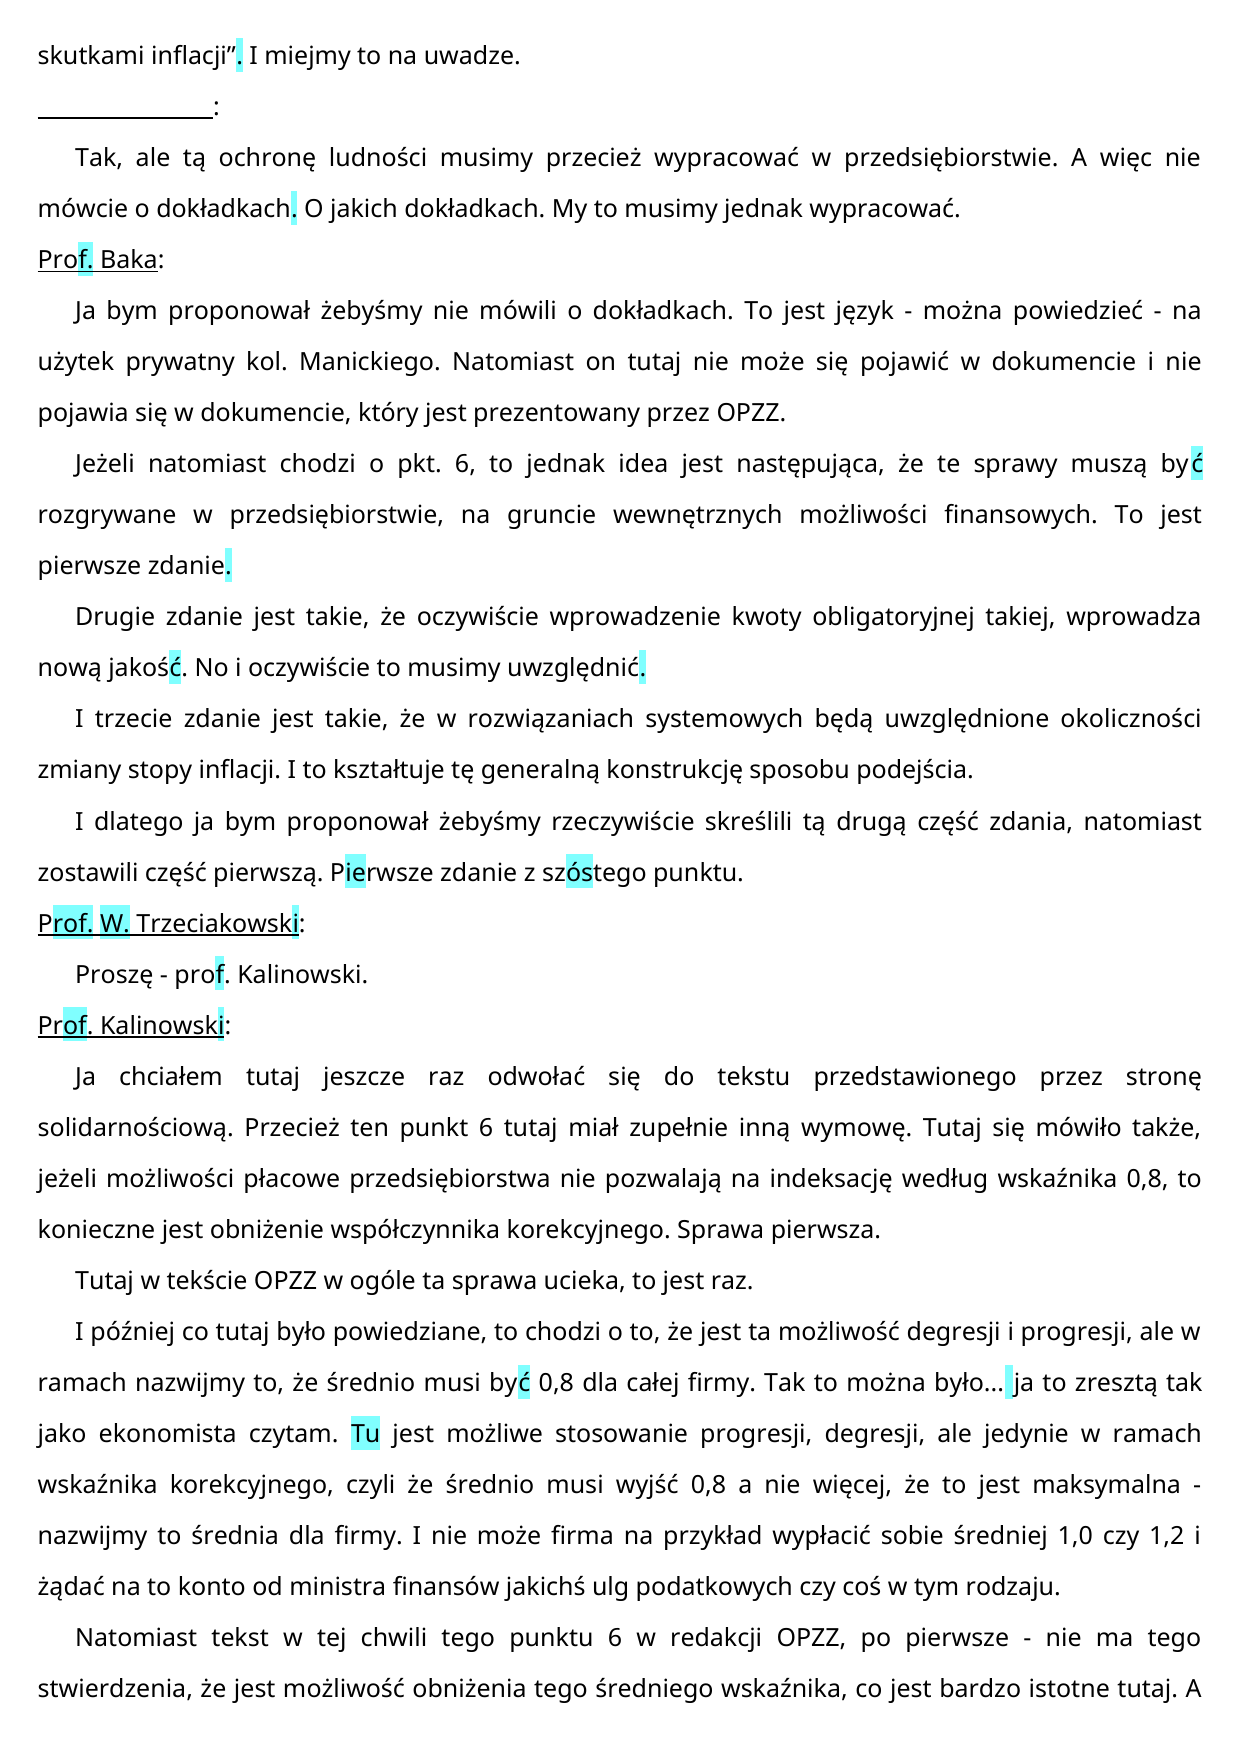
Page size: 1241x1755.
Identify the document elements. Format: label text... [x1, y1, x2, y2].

text I później co tutaj było powiedziane, to chodzi o to, że jest ta możliwość degresji i progresji, ale w ramach nazwijmy to, że średnio musi być 0,8 dla całej firmy. Tak to można było... ja to zresztą tak jako ekonomista czytam. Tu jest możliwe stosowanie progresji, degresji, ale jedynie w ramach wskaźnika korekcyjnego, czyli że średnio musi wyjść 0,8 a nie więcej, że to jest maksymalna - nazwijmy to średnia dla firmy. I nie może firma na przykład wypłacić sobie średniej 1,0 czy 1,2 i żądać na to konto od ministra finansów jakichś ulg podatkowych czy coś w tym rodzaju. [37, 1313, 1203, 1603]
text Prof. W. Trzeciakowski: [37, 905, 1203, 939]
text Tak, ale tą ochronę ludności musimy przecież wypracować w przedsiębiorstwie. A więc nie mówcie o dokładkach. O jakich dokładkach. My to musimy jednak wypracować. [37, 139, 1203, 225]
text Tutaj w tekście OPZZ w ogóle ta sprawa ucieka, to jest raz. [37, 1262, 1203, 1297]
text : [37, 88, 1203, 123]
text Drugie zdanie jest takie, że oczywiście wprowadzenie kwoty obligatoryjnej takiej, wprowadza nową jakość. No i oczywiście to musimy uwzględnić. [37, 599, 1203, 684]
text I trzecie zdanie jest takie, że w rozwiązaniach systemowych będą uwzględnione okoliczności zmiany stopy inflacji. I to kształtuje tę generalną konstrukcję sposobu podejścia. [37, 701, 1203, 786]
text Prof. Kalinowski: [37, 1007, 1203, 1041]
text Ja chciałem tutaj jeszcze raz odwołać się do tekstu przedstawionego przez stronę solidarnościową. Przecież ten punkt 6 tutaj miał zupełnie inną wymowę. Tutaj się mówiło także, jeżeli możliwości płacowe przedsiębiorstwa nie pozwalają na indeksację według wskaźnika 0,8, to konieczne jest obniżenie współczynnika korekcyjnego. Sprawa pierwsza. [37, 1058, 1203, 1246]
text Prof. Baka: [37, 242, 1203, 276]
text Jeżeli natomiast chodzi o pkt. 6, to jednak idea jest następująca, że te sprawy muszą być rozgrywane w przedsiębiorstwie, na gruncie wewnętrznych możliwości finansowych. To jest pierwsze zdanie. [37, 446, 1203, 582]
text Natomiast tekst w tej chwili tego punktu 6 w redakcji OPZZ, po pierwsze - nie ma tego stwierdzenia, że jest możliwość obniżenia tego średniego wskaźnika, co jest bardzo istotne tutaj. A [37, 1620, 1203, 1705]
text I dlatego ja bym proponował żebyśmy rzeczywiście skreślili tą drugą część zdania, natomiast zostawili część pierwszą. Pierwsze zdanie z szóstego punktu. [37, 803, 1203, 888]
text skutkami inflacji”. I miejmy to na uwadze. [37, 37, 1203, 72]
text Ja bym proponował żebyśmy nie mówili o dokładkach. To jest język - można powiedzieć - na użytek prywatny kol. Manickiego. Natomiast on tutaj nie może się pojawić w dokumencie i nie pojawia się w dokumencie, który jest prezentowany przez OPZZ. [37, 293, 1203, 429]
text Proszę - prof. Kalinowski. [37, 956, 1203, 990]
